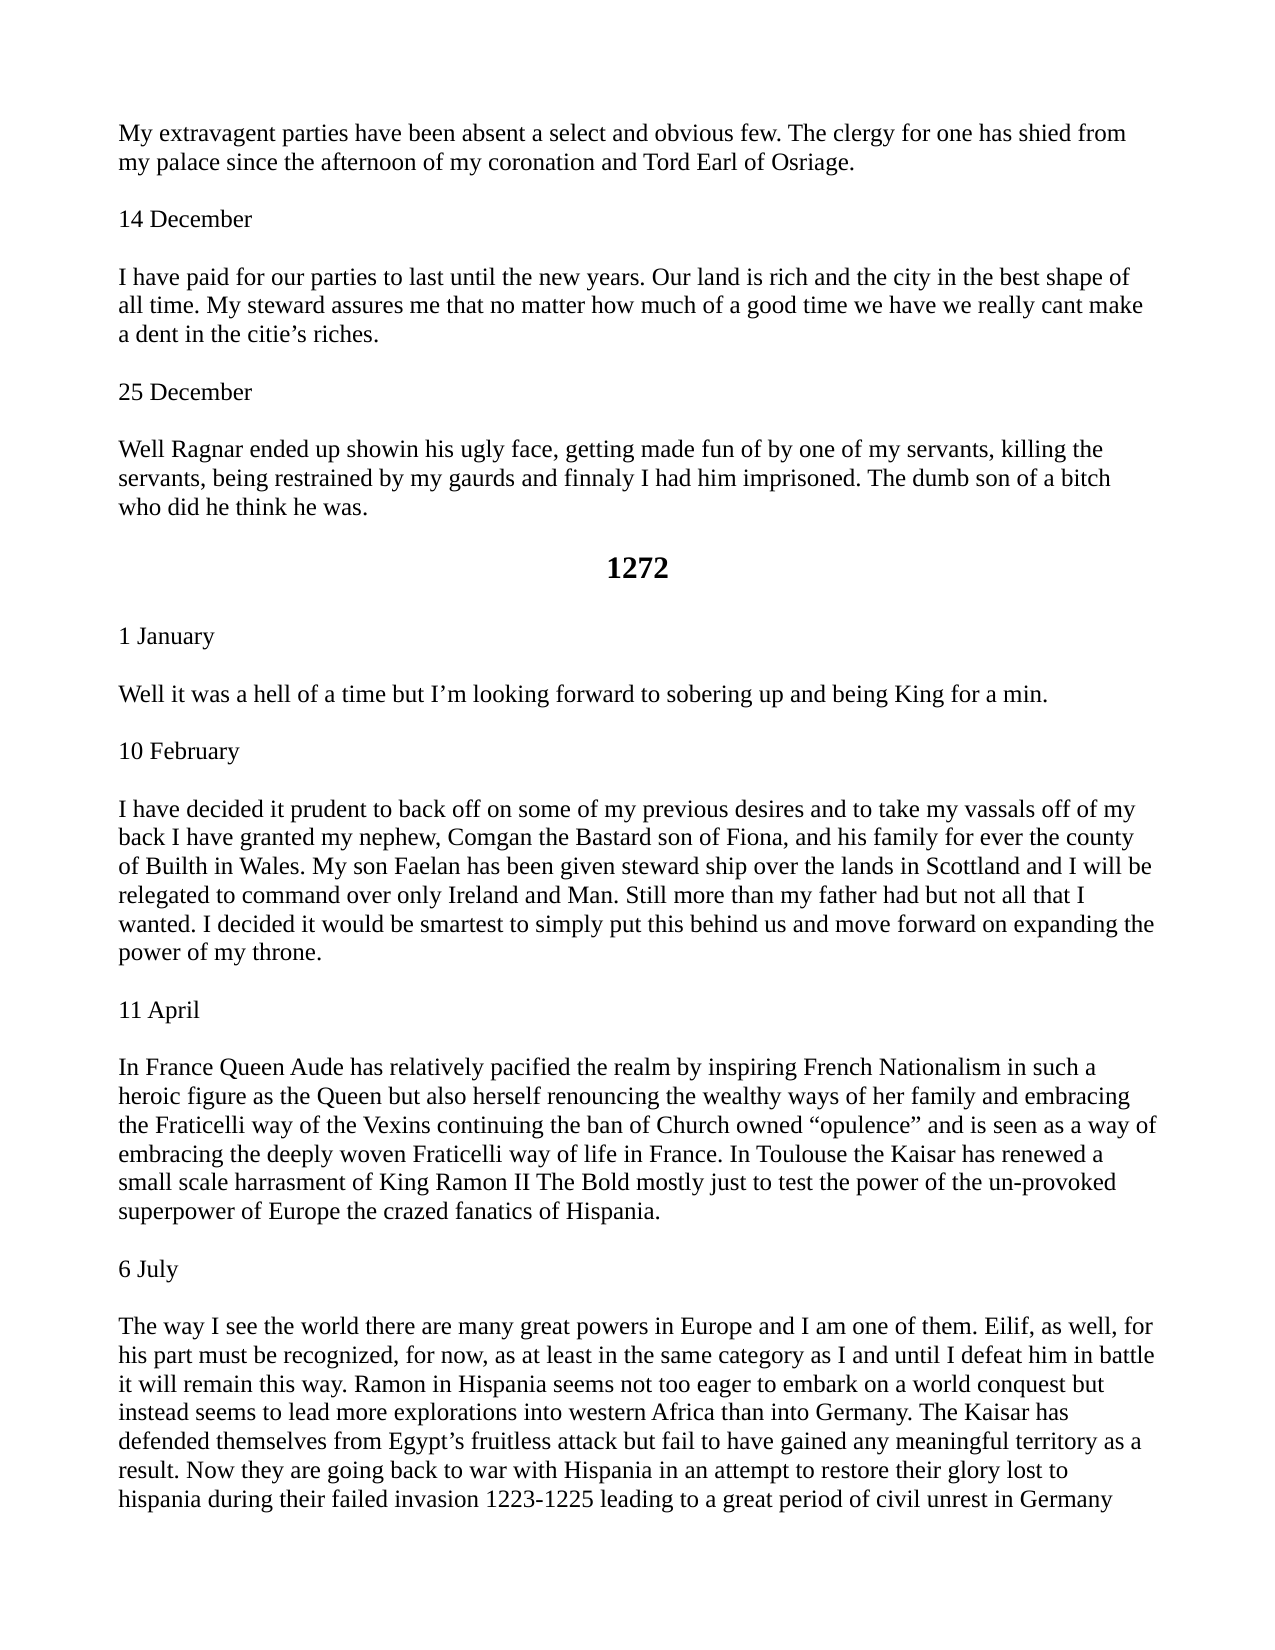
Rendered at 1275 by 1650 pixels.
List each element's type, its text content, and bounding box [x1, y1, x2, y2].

text Well Ragnar ended up showin his ugly face, getting made fun of by one of my servants, killing the servants, being restrained by my gaurds and finnaly I had him imprisoned. The dumb son of a bitch who did he think he was. [118, 434, 1157, 521]
text 14 December [118, 204, 1157, 233]
text 25 December [118, 377, 1157, 406]
text The way I see the world there are many great powers in Europe and I am one of them. Eilif, as well, for his part must be recognized, for now, as at least in the same category as I and until I defeat him in battle it will remain this way. Ramon in Hispania seems not too eager to embark on a world conquest but instead seems to lead more explorations into western Africa than into Germany. The Kaisar has defended themselves from Egypt’s fruitless attack but fail to have gained any meaningful territory as a result. Now they are going back to war with Hispania in an attempt to restore their glory lost to hispania during their failed invasion 1223-1225 leading to a great period of civil unrest in Germany [118, 1311, 1157, 1512]
text 11 April [118, 995, 1157, 1024]
text Well it was a hell of a time but I’m looking forward to sobering up and being King for a min. [118, 679, 1157, 707]
text I have paid for our parties to last until the new years. Our land is rich and the city in the best shape of all time. My steward assures me that no matter how much of a good time we have we really cant make a dent in the citie’s riches. [118, 262, 1157, 348]
text In France Queen Aude has relatively pacified the realm by inspiring French Nationalism in such a heroic figure as the Queen but also herself renouncing the wealthy ways of her family and embracing the Fraticelli way of the Vexins continuing the ban of Church owned “opulence” and is seen as a way of embracing the deeply woven Fraticelli way of life in France. In Toulouse the Kaisar has renewed a small scale harrasment of King Ramon II The Bold mostly just to test the power of the un-provoked superpower of Europe the crazed fanatics of Hispania. [118, 1052, 1157, 1225]
text My extravagent parties have been absent a select and obvious few. The clergy for one has shied from my palace since the afternoon of my coronation and Tord Earl of Osriage. [118, 118, 1157, 176]
text 6 July [118, 1254, 1157, 1282]
text I have decided it prudent to back off on some of my previous desires and to take my vassals off of my back I have granted my nephew, Comgan the Bastard son of Fiona, and his family for ever the county of Builth in Wales. My son Faelan has been given steward ship over the lands in Scottland and I will be relegated to command over only Ireland and Man. Still more than my father had but not all that I wanted. I decided it would be smartest to simply put this behind us and move forward on expanding the power of my throne. [118, 794, 1157, 966]
text 1 January [118, 621, 1157, 650]
text 1272 [118, 549, 1157, 585]
text 10 February [118, 736, 1157, 765]
